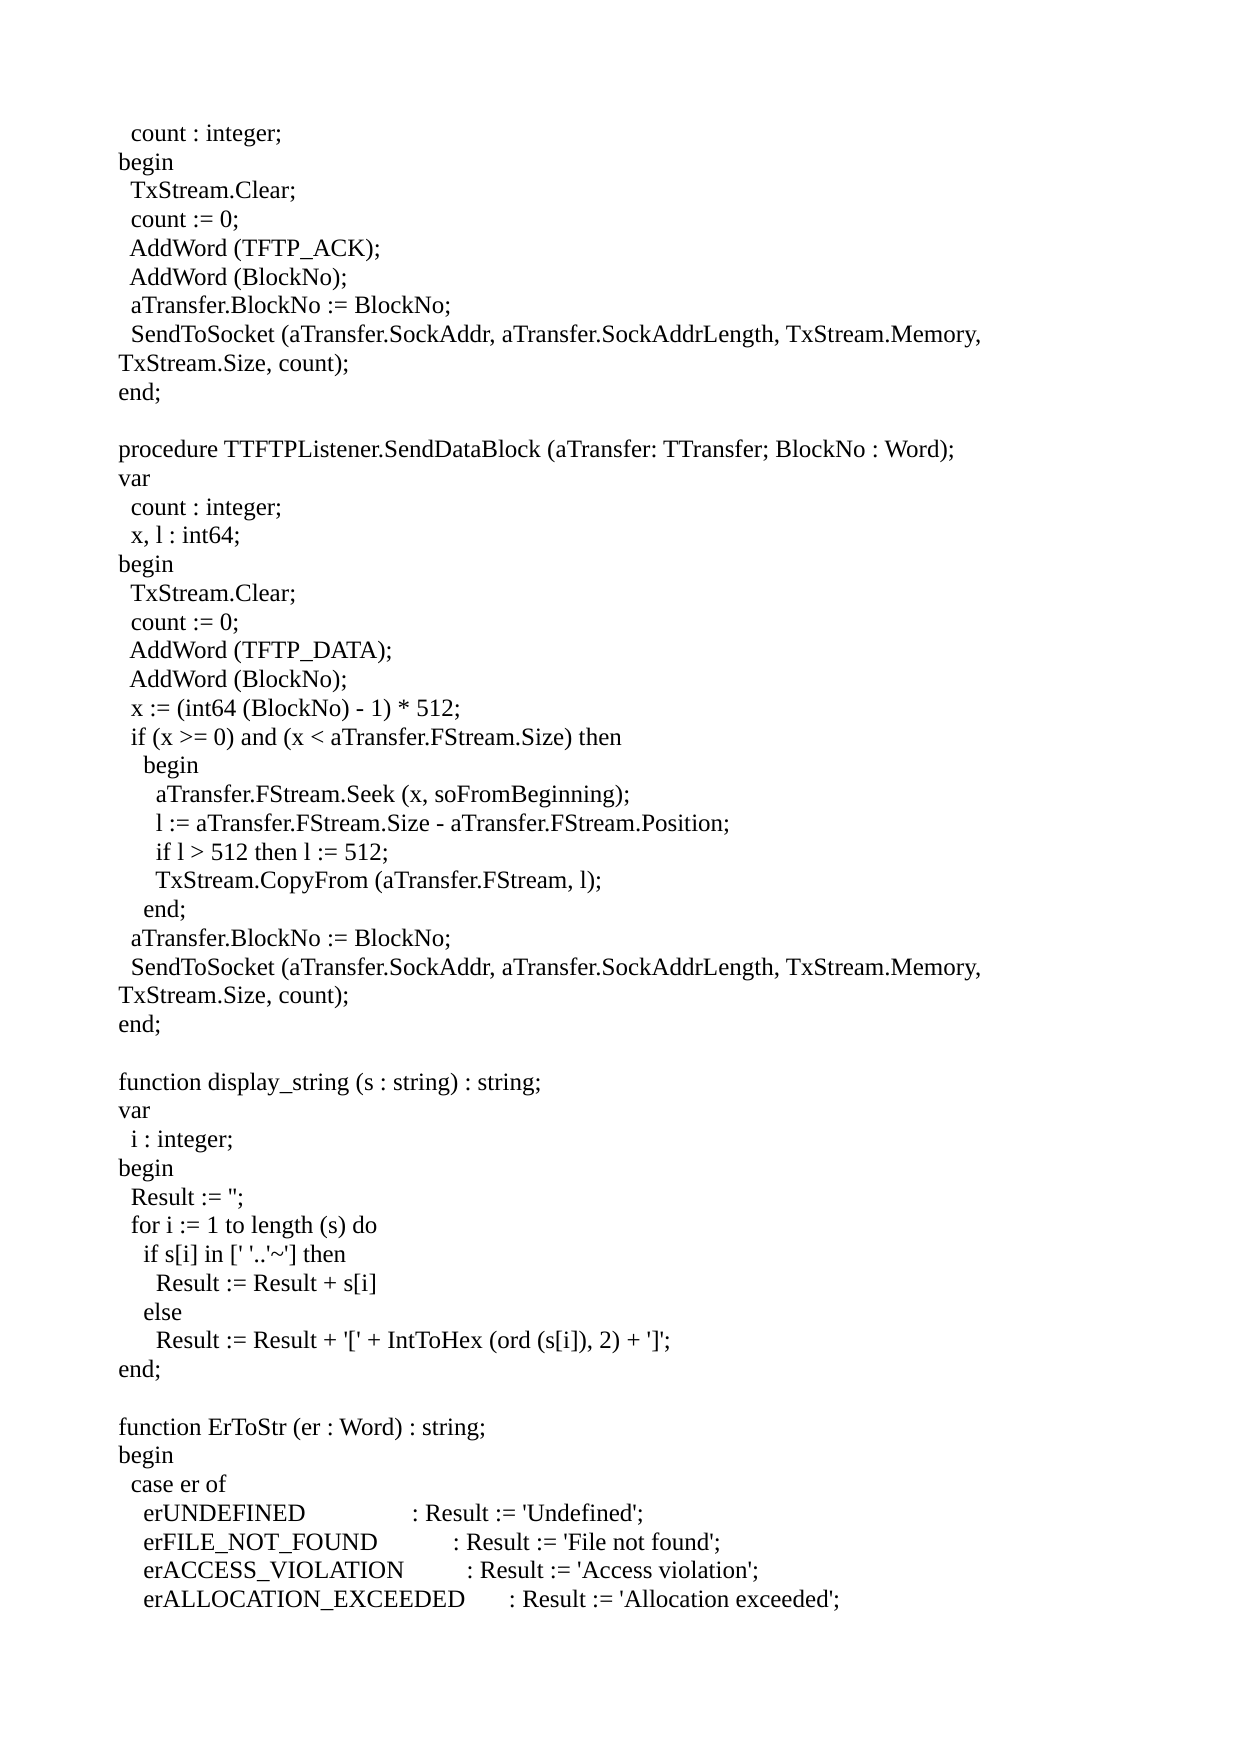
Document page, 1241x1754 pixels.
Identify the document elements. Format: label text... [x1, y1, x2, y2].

text aTransfer.BlockNo := BlockNo; [118, 291, 1122, 319]
text for i := 1 to length (s) do [118, 1211, 1122, 1239]
text case er of [118, 1469, 1122, 1498]
text count := 0; [118, 204, 1122, 233]
text Result := ''; [118, 1182, 1122, 1211]
text x := (int64 (BlockNo) - 1) * 512; [118, 693, 1122, 722]
text aTransfer.FStream.Seek (x, soFromBeginning); [118, 779, 1122, 808]
text Result := Result + '[' + IntToHex (ord (s[i]), 2) + ']'; [118, 1326, 1122, 1354]
text if s[i] in [' '..'~'] then [118, 1239, 1122, 1268]
text count : integer; [118, 492, 1122, 521]
text erFILE_NOT_FOUND : Result := 'File not found'; [118, 1527, 1122, 1556]
text function ErToStr (er : Word) : string; [118, 1412, 1122, 1441]
text TxStream.Clear; [118, 176, 1122, 204]
text AddWord (BlockNo); [118, 664, 1122, 693]
text AddWord (TFTP_ACK); [118, 233, 1122, 262]
text var [118, 1096, 1122, 1124]
text erACCESS_VIOLATION : Result := 'Access violation'; [118, 1556, 1122, 1584]
text if l > 512 then l := 512; [118, 837, 1122, 866]
text count : integer; [118, 118, 1122, 147]
text aTransfer.BlockNo := BlockNo; [118, 923, 1122, 952]
text erALLOCATION_EXCEEDED : Result := 'Allocation exceeded'; [118, 1584, 1122, 1613]
text end; [118, 377, 1122, 406]
text l := aTransfer.FStream.Size - aTransfer.FStream.Position; [118, 808, 1122, 837]
text begin [118, 1441, 1122, 1469]
text SendToSocket (aTransfer.SockAddr, aTransfer.SockAddrLength, TxStream.Memory, TxStream.Size, count); [118, 952, 1122, 1009]
text if (x >= 0) and (x < aTransfer.FStream.Size) then [118, 722, 1122, 751]
text end; [118, 894, 1122, 923]
text procedure TTFTPListener.SendDataBlock (aTransfer: TTransfer; BlockNo : Word); [118, 434, 1122, 463]
text SendToSocket (aTransfer.SockAddr, aTransfer.SockAddrLength, TxStream.Memory, TxStream.Size, count); [118, 319, 1122, 377]
text AddWord (TFTP_DATA); [118, 636, 1122, 664]
text TxStream.Clear; [118, 578, 1122, 607]
text else [118, 1297, 1122, 1326]
text end; [118, 1009, 1122, 1038]
text begin [118, 147, 1122, 176]
text var [118, 463, 1122, 492]
text erUNDEFINED : Result := 'Undefined'; [118, 1498, 1122, 1527]
text begin [118, 751, 1122, 779]
text begin [118, 1153, 1122, 1182]
text count := 0; [118, 607, 1122, 636]
text x, l : int64; [118, 521, 1122, 549]
text begin [118, 549, 1122, 578]
text AddWord (BlockNo); [118, 262, 1122, 291]
text Result := Result + s[i] [118, 1268, 1122, 1297]
text TxStream.CopyFrom (aTransfer.FStream, l); [118, 866, 1122, 894]
text end; [118, 1354, 1122, 1383]
text i : integer; [118, 1124, 1122, 1153]
text function display_string (s : string) : string; [118, 1067, 1122, 1096]
